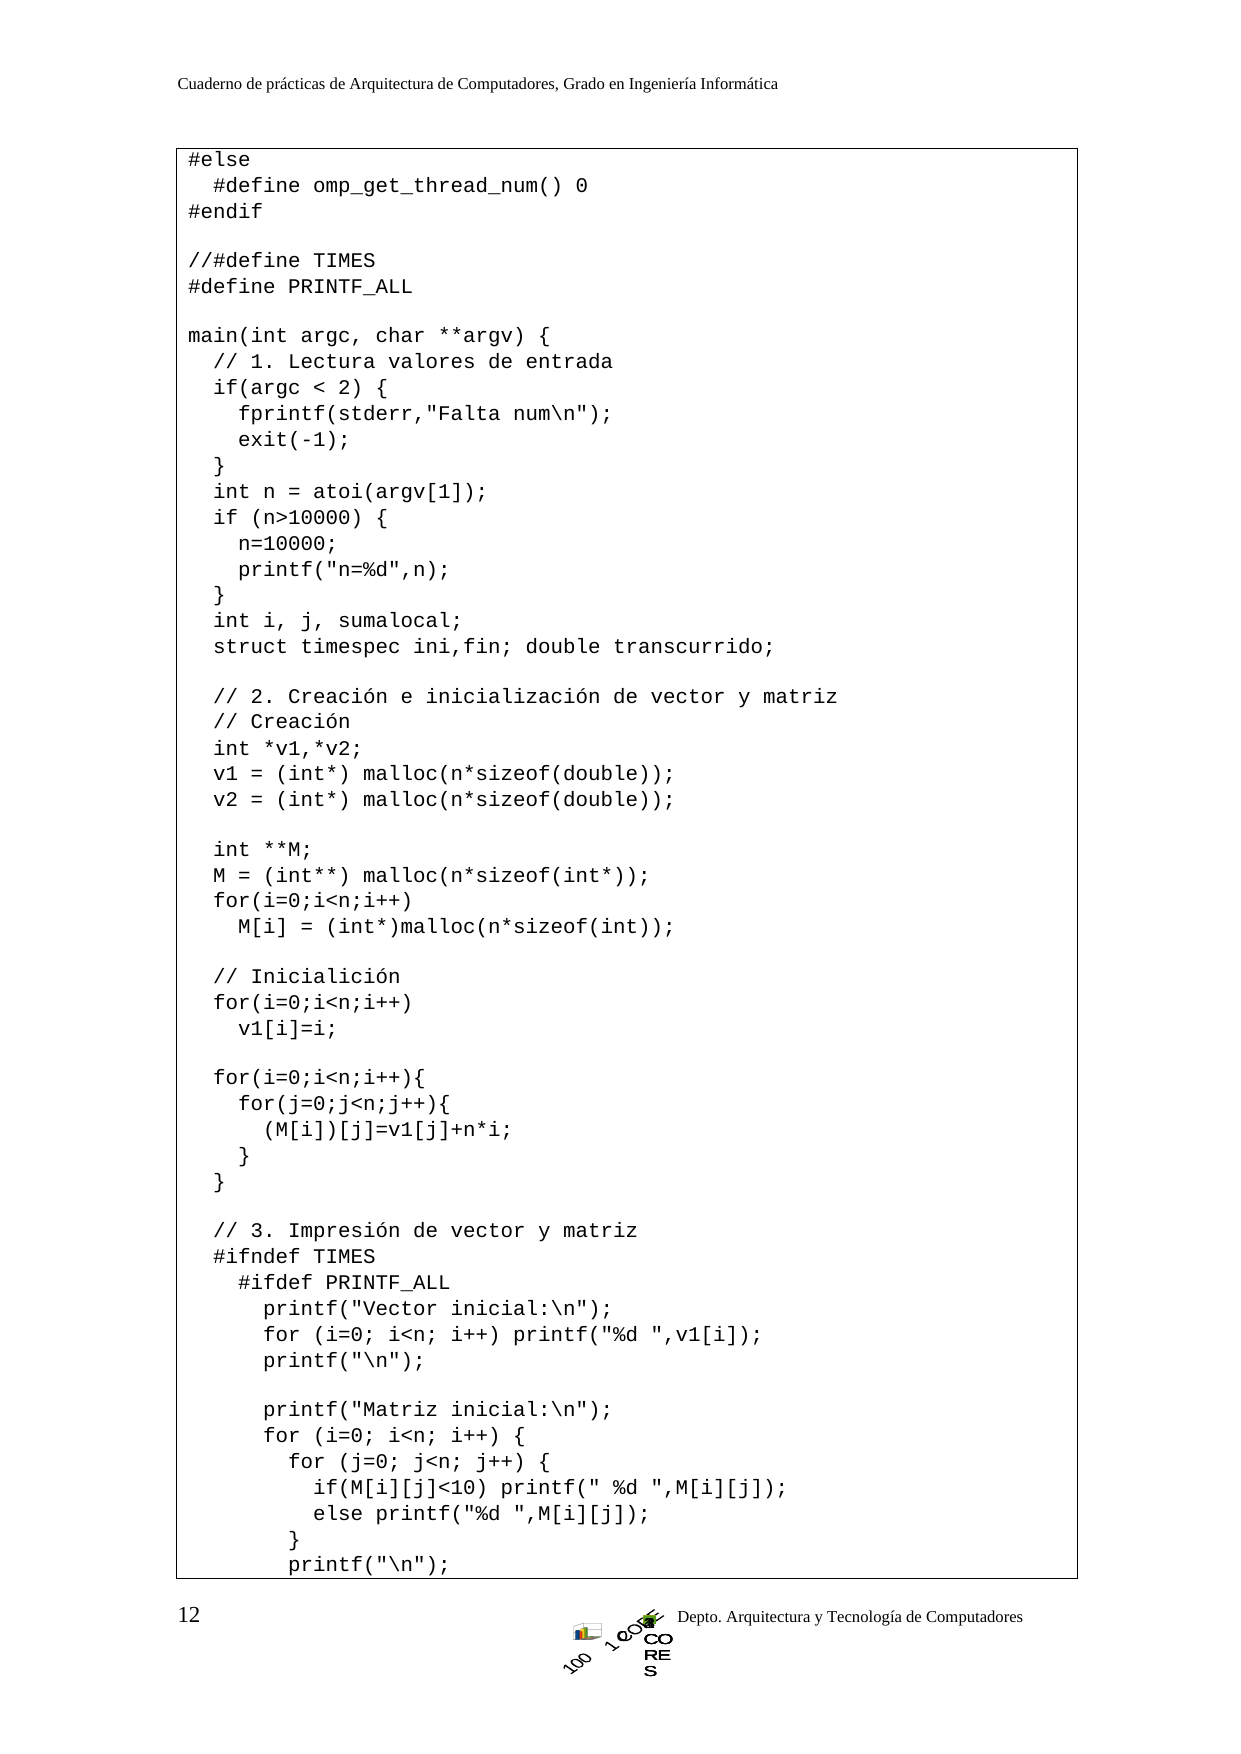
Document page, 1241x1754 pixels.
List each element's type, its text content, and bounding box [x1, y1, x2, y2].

table_header #else #define omp_get_thread_num() 0 #endif //#define TIMES #define PRINTF_ALL main(int argc, char **argv) { // 1. Lectura valores de entrada if(argc < 2) { fprintf(stderr,"Falta num\n"); exit(-1); } int n = atoi(argv[1]); if (n>10000) { n=10000; printf("n=%d",n); } int i, j, sumalocal; struct timespec ini,fin; double transcurrido; // 2. Creación e inicialización de vector y matriz // Creación int *v1,*v2; v1 = (int*) malloc(n*sizeof(double)); v2 = (int*) malloc(n*sizeof(double)); int **M; M = (int**) malloc(n*sizeof(int*)); for(i=0;i<n;i++) M[i] = (int*)malloc(n*sizeof(int)); // Inicialición for(i=0;i<n;i++) v1[i]=i; for(i=0;i<n;i++){ for(j=0;j<n;j++){ (M[i])[j]=v1[j]+n*i; } } // 3. Impresión de vector y matriz #ifndef TIMES #ifdef PRINTF_ALL printf("Vector inicial:\n"); for (i=0; i<n; i++) printf("%d ",v1[i]); printf("\n"); printf("Matriz inicial:\n"); for (i=0; i<n; i++) { for (j=0; j<n; j++) { if(M[i][j]<10) printf(" %d ",M[i][j]); else printf("%d ",M[i][j]); } printf("\n"); [177, 149, 1077, 1578]
